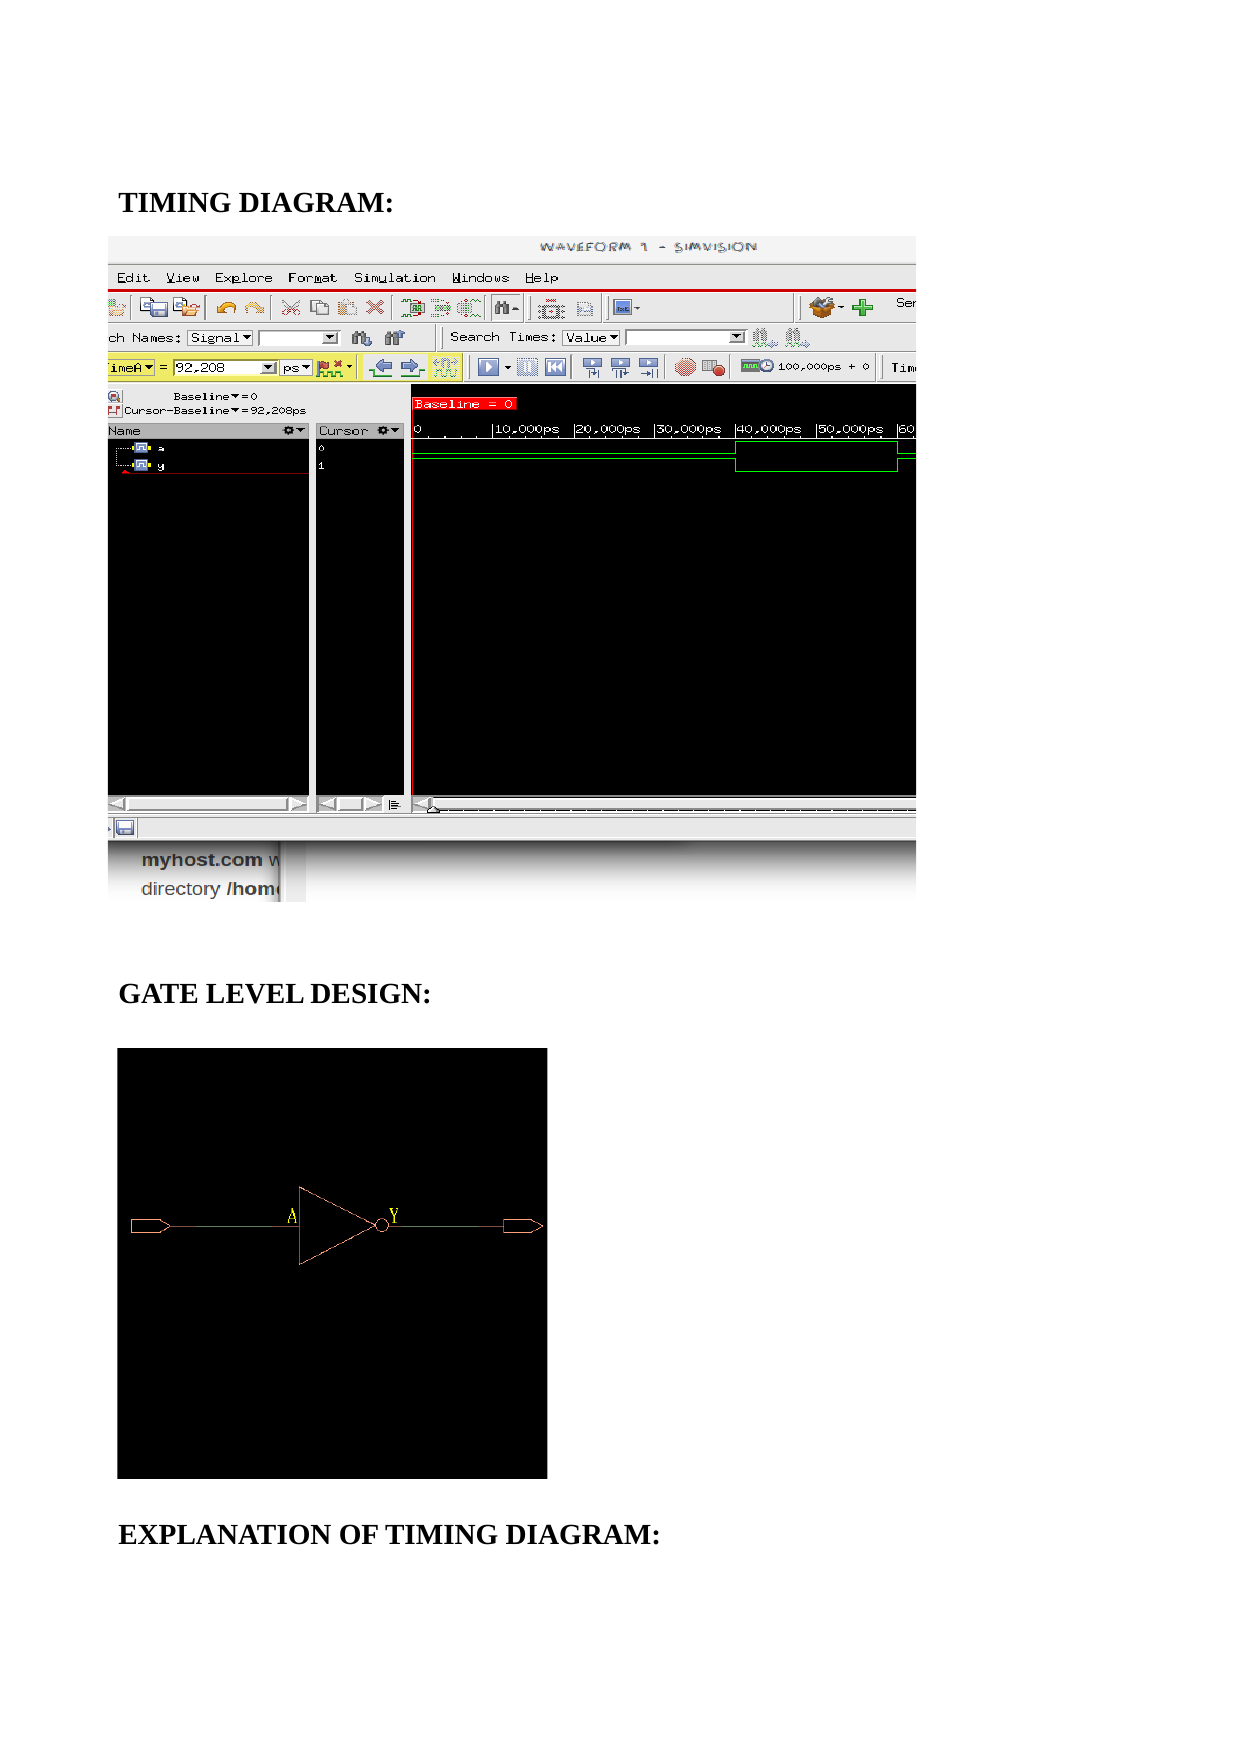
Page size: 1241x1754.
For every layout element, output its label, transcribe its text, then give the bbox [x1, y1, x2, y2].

text GATE LEVEL DESIGN: [118, 976, 1122, 1009]
text EXPLANATION OF TIMING DIAGRAM: [118, 1517, 1122, 1551]
text TIMING DIAGRAM: [118, 185, 1122, 219]
picture [117, 1048, 548, 1479]
picture [107, 236, 917, 902]
